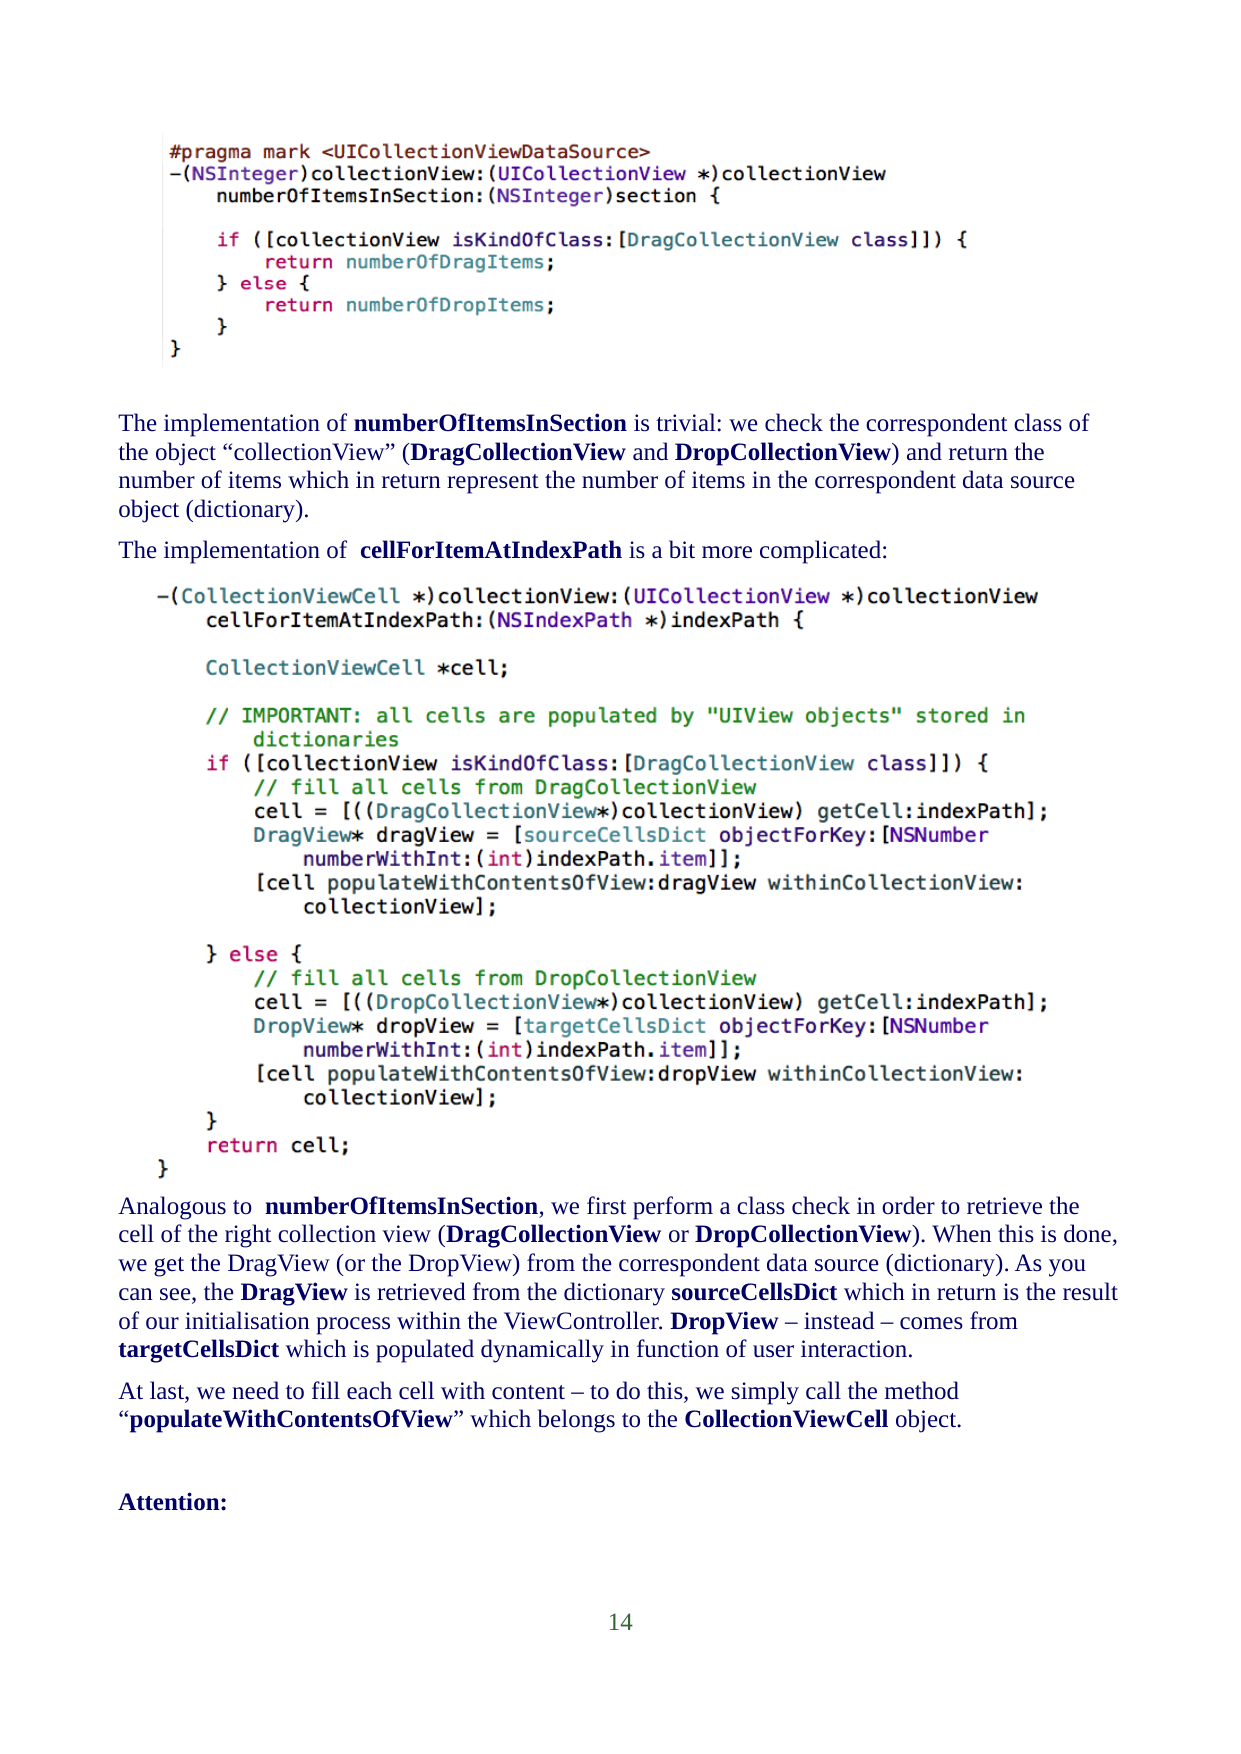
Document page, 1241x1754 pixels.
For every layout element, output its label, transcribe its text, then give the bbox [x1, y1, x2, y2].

picture [162, 133, 980, 367]
text The implementation of cellForItemAtIndexPath is a bit more complicated: [118, 536, 1122, 564]
text Analogous to numberOfItemsInSection, we first perform a class check in order to retrieve the cell of the right collection view (DragCollectionView or DropCollectionView). When this is done, we get the DragView (or the DropView) from the correspondent data source (dictionary). As you can see, the DragView is retrieved from the dictionary sourceCellsDict which in return is the result of our initialisation process within the ViewController. DropView – instead – comes from targetCellsDict which is populated dynamically in function of user interaction. [118, 577, 1122, 1363]
text Attention: [118, 1487, 1122, 1516]
text At last, we need to fill each cell with content – to do this, we simply call the method “populateWithContentsOfView” which belongs to the CollectionViewCell object. [118, 1376, 1122, 1433]
picture [150, 576, 1091, 1191]
text The implementation of numberOfItemsInSection is trivial: we check the correspondent class of the object “collectionView” (DragCollectionView and DropCollectionView) and return the number of items which in return represent the number of items in the correspondent data source object (dictionary). [118, 408, 1122, 523]
